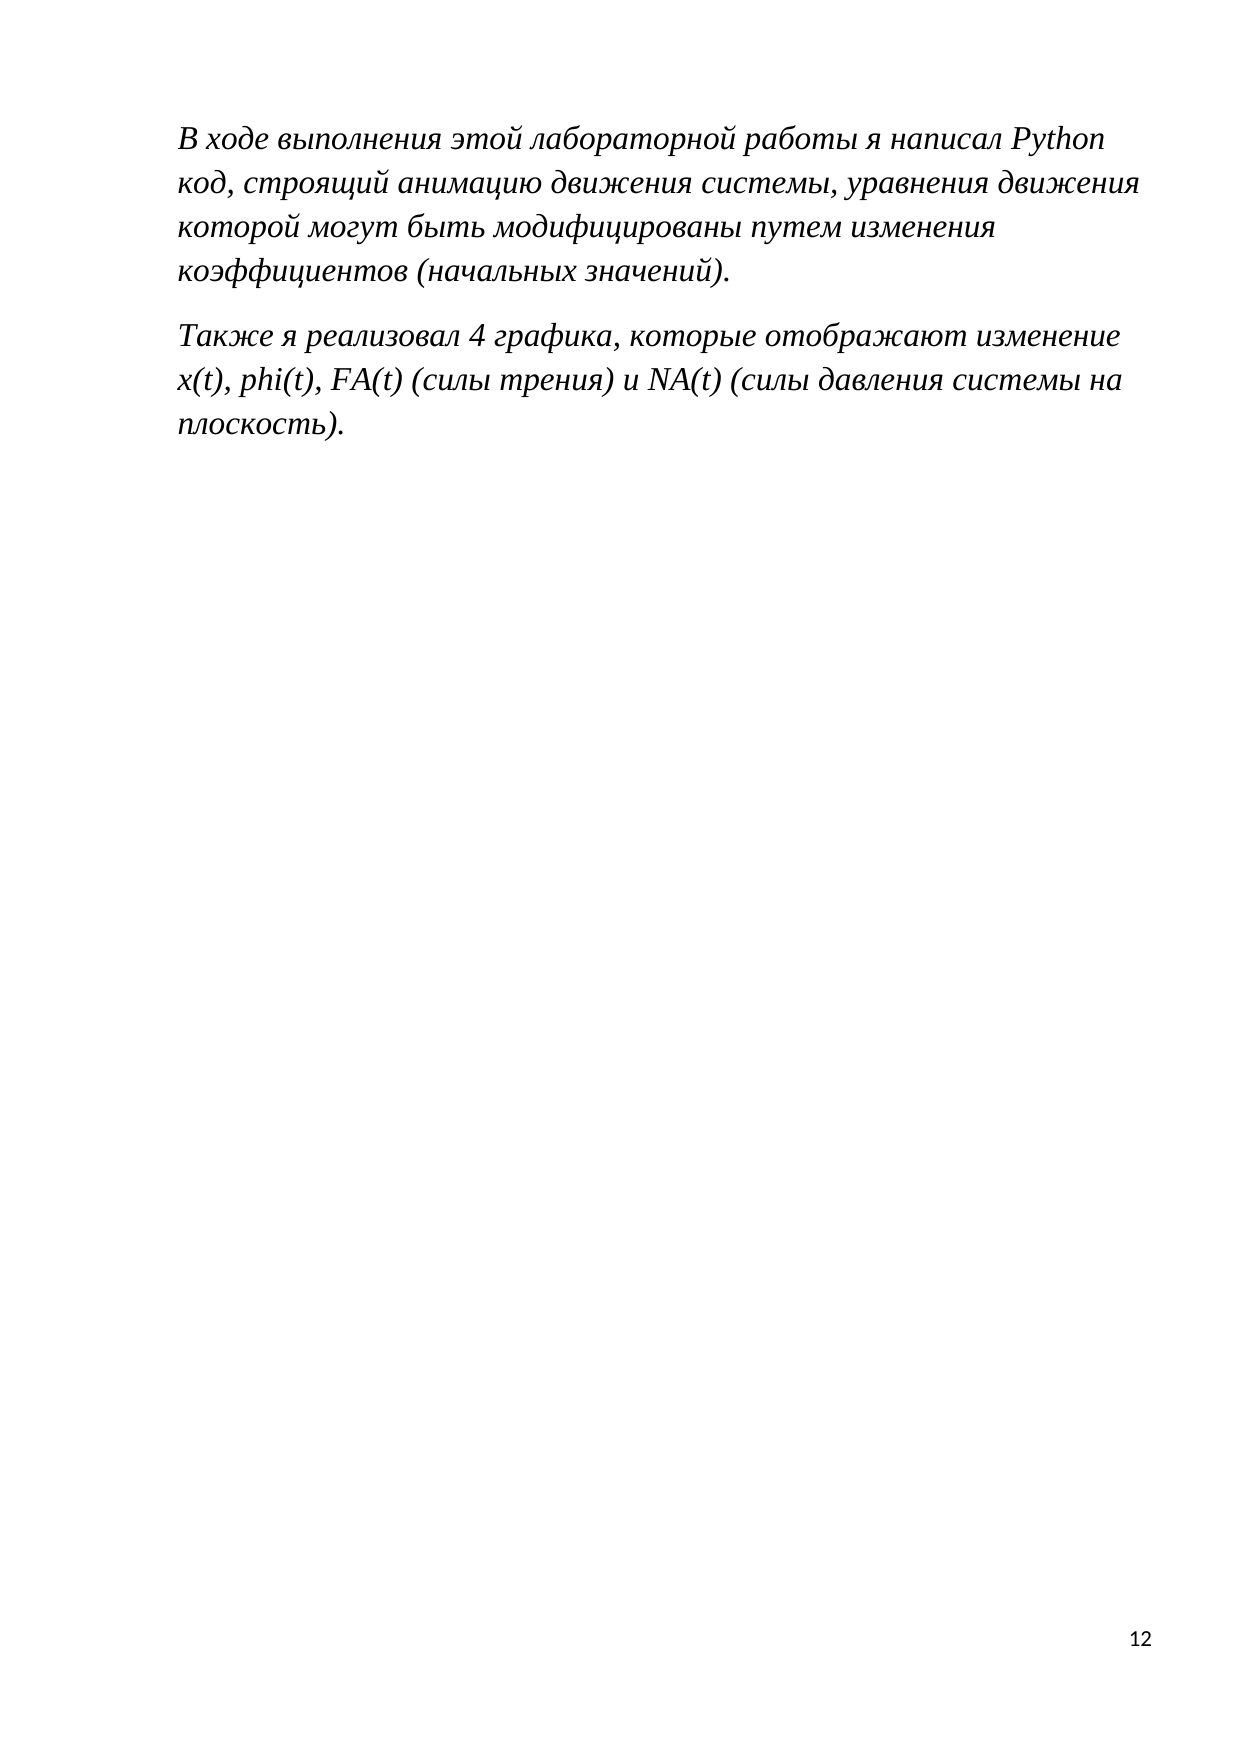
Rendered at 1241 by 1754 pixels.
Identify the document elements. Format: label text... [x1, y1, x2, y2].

text В ходе выполнения этой лабораторной работы я написал Python код, строящий анимацию движения системы, уравнения движения которой могут быть модифицированы путем изменения коэффициентов (начальных значений). [177, 118, 1152, 289]
text Также я реализовал 4 графика, которые отображают изменение x(t), phi(t), FA(t) (силы трения) и NA(t) (силы давления системы на плоскость). [177, 315, 1152, 512]
